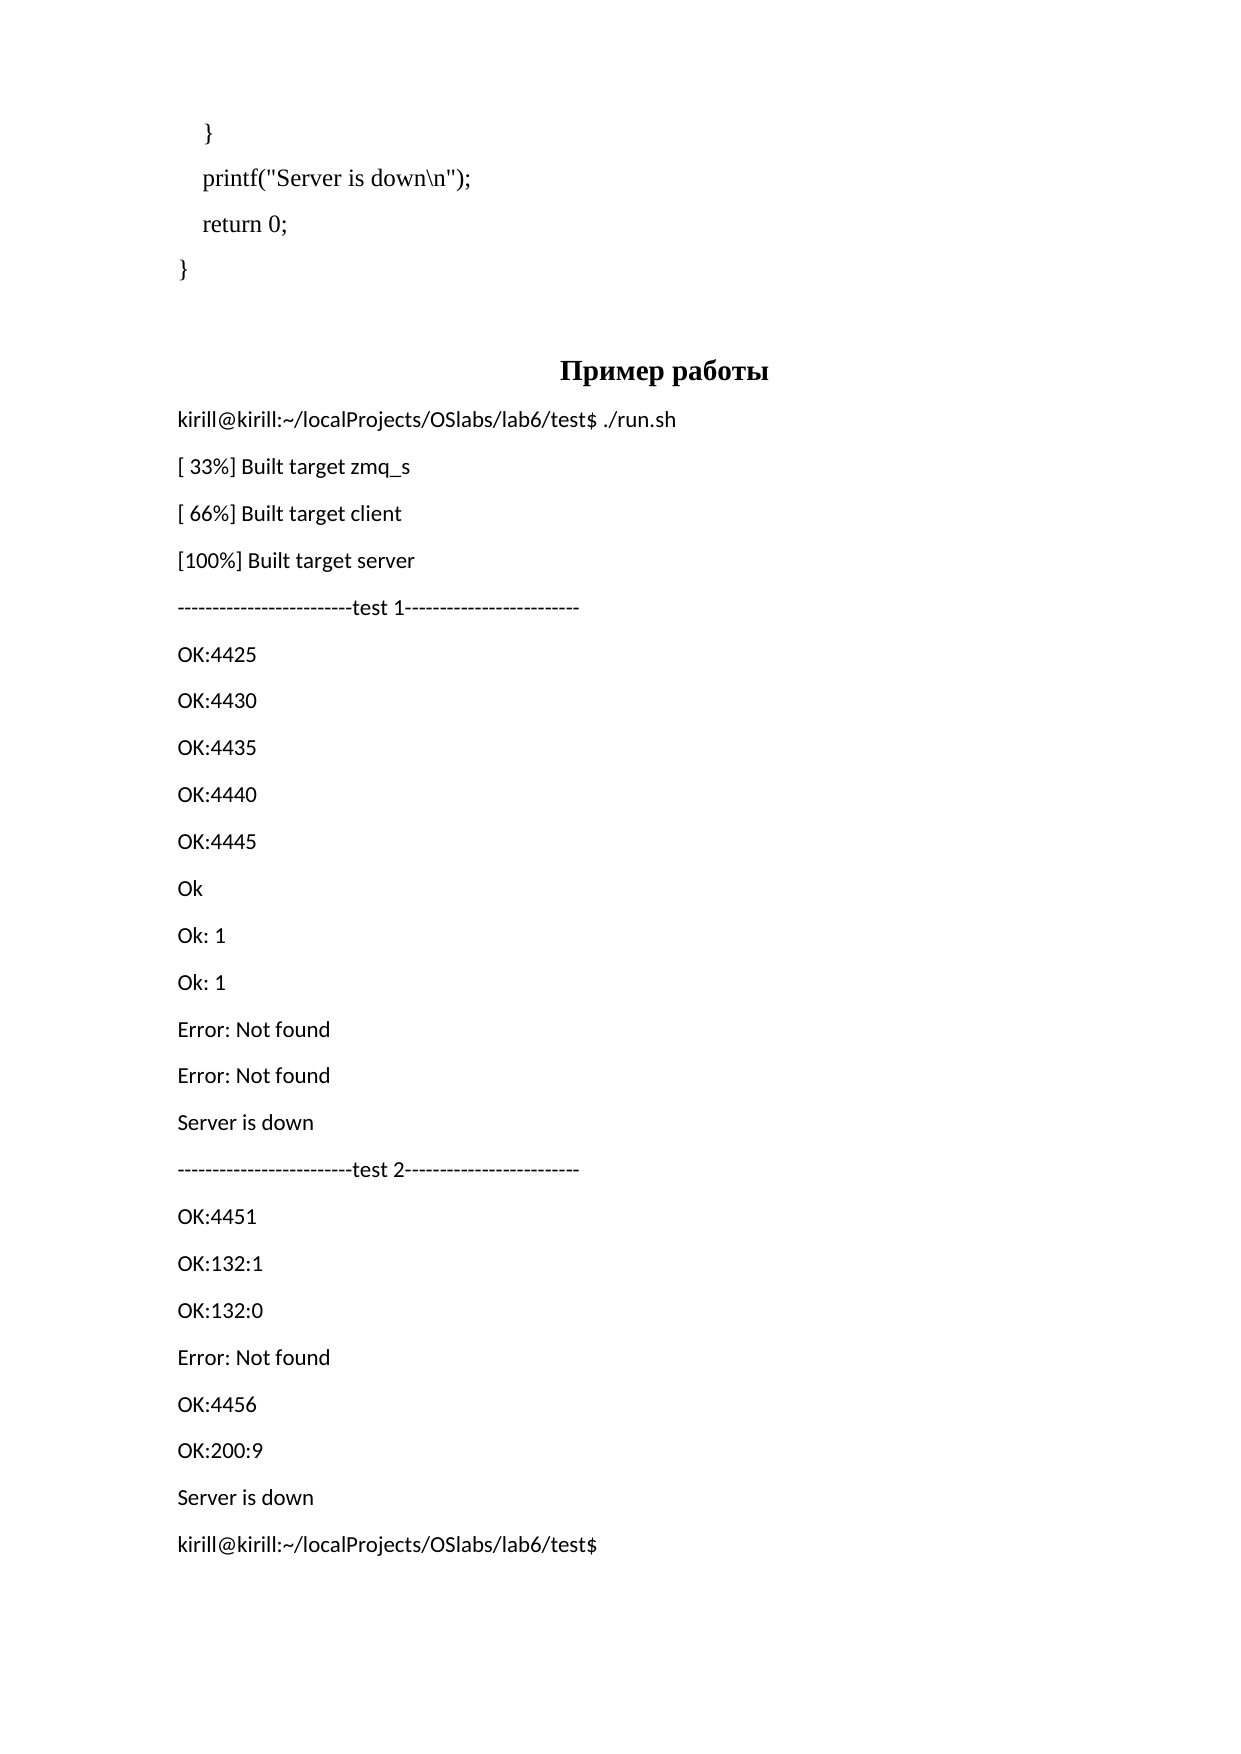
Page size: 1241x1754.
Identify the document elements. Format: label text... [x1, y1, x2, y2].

text } [177, 254, 1152, 283]
text OK:4425 [177, 640, 1152, 668]
text OK:4430 [177, 687, 1152, 715]
text OK:200:9 [177, 1437, 1152, 1465]
text OK:132:0 [177, 1296, 1152, 1324]
text Server is down [177, 1483, 1152, 1512]
text Ok: 1 [177, 968, 1152, 996]
text Ok: 1 [177, 921, 1152, 949]
text [ 66%] Built target client [177, 499, 1152, 527]
text [100%] Built target server [177, 546, 1152, 574]
text Пример работы [177, 353, 1152, 386]
text printf("Server is down\n"); [177, 163, 1152, 192]
text OK:132:1 [177, 1249, 1152, 1277]
text OK:4451 [177, 1202, 1152, 1230]
text Ok [177, 874, 1152, 902]
text -------------------------test 2------------------------- [177, 1155, 1152, 1183]
text OK:4456 [177, 1390, 1152, 1418]
text Error: Not found [177, 1015, 1152, 1043]
text OK:4440 [177, 780, 1152, 808]
text Error: Not found [177, 1343, 1152, 1371]
text OK:4445 [177, 827, 1152, 855]
text kirill@kirill:~/localProjects/OSlabs/lab6/test$ ./run.sh [177, 405, 1152, 433]
text -------------------------test 1------------------------- [177, 593, 1152, 621]
text } [177, 118, 1152, 147]
text [ 33%] Built target zmq_s [177, 452, 1152, 480]
text Error: Not found [177, 1062, 1152, 1090]
text return 0; [177, 209, 1152, 238]
text Server is down [177, 1108, 1152, 1137]
text kirill@kirill:~/localProjects/OSlabs/lab6/test$ [177, 1530, 1152, 1558]
text OK:4435 [177, 733, 1152, 762]
